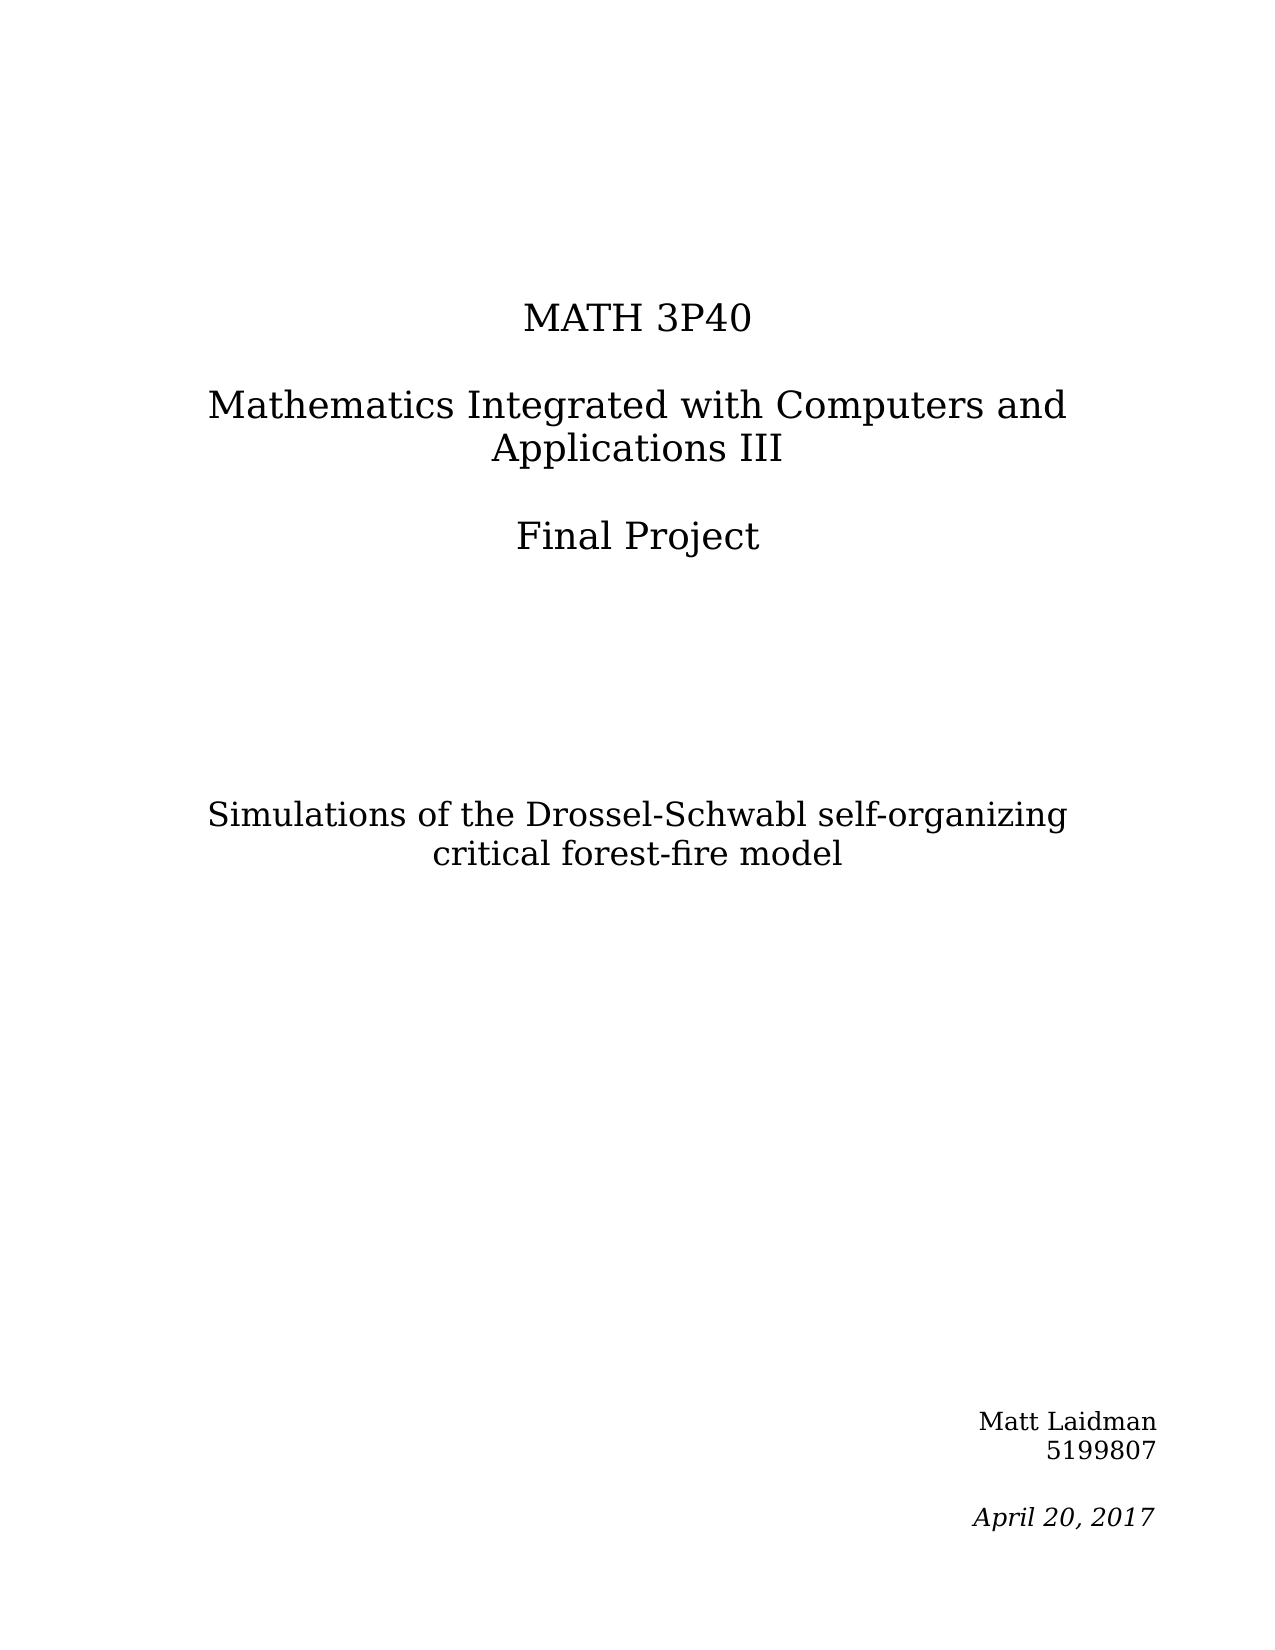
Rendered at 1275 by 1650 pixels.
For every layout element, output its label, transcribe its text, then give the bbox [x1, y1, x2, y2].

text MATH 3P40 [118, 296, 1157, 340]
text Matt Laidman [118, 1407, 1157, 1436]
text Mathematics Integrated with Computers and Applications III [118, 383, 1157, 471]
text Simulations of the Drossel-Schwabl self-organizing [118, 796, 1157, 835]
text critical forest-fire model [118, 835, 1157, 874]
text 5199807 [118, 1436, 1157, 1465]
text Final Project [118, 514, 1157, 558]
